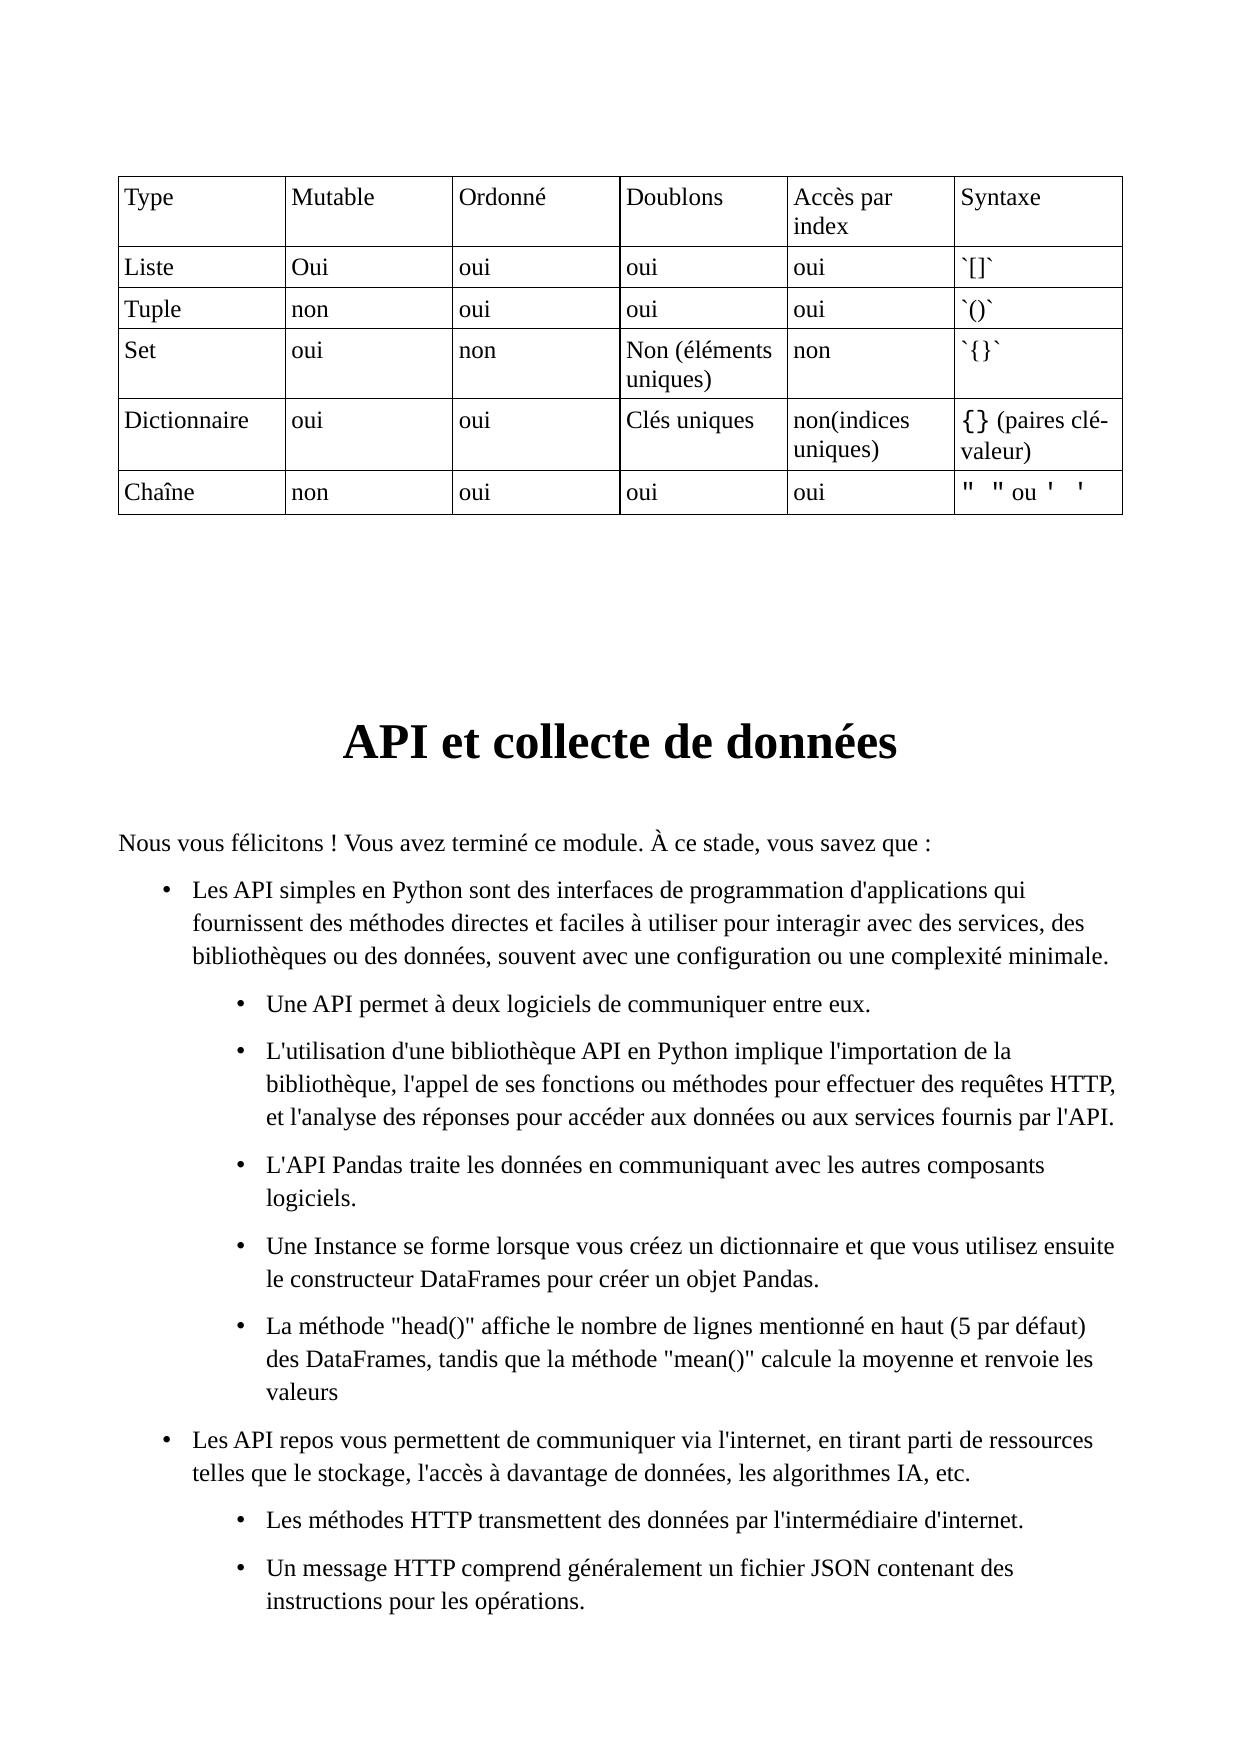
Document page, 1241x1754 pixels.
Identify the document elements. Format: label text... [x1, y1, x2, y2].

table_cell oui [453, 247, 619, 287]
list L'API Pandas traite les données en communiquant avec les autres composants logiciels. [236, 1150, 1122, 1212]
table_cell Non (éléments uniques) [621, 329, 787, 398]
list Les méthodes HTTP transmettent des données par l'intermédiaire d'internet. [236, 1506, 1122, 1534]
table_cell oui [788, 288, 954, 328]
list La méthode "head()" affiche le nombre de lignes mentionné en haut (5 par défaut) des DataFrames, tandis que la méthode "mean()" calcule la moyenne et renvoie les valeurs [236, 1311, 1122, 1406]
list Les API simples en Python sont des interfaces de programmation d'applications qui fournissent des méthodes directes et faciles à utiliser pour interagir avec des services, des bibliothèques ou des données, souvent avec une configuration ou une complexité minimale. [162, 875, 1122, 970]
table_cell Oui [286, 247, 452, 287]
table_cell `[]` [955, 247, 1122, 287]
table_cell non(indices uniques) [788, 399, 954, 470]
table_cell Set [119, 329, 285, 398]
table_cell Clés uniques [621, 399, 787, 470]
table_cell " " ou ' ' [955, 471, 1122, 513]
list Un message HTTP comprend généralement un fichier JSON contenant des instructions pour les opérations. [236, 1553, 1122, 1615]
table_header Ordonné [453, 177, 619, 246]
table_cell oui [788, 247, 954, 287]
table_cell oui [286, 399, 452, 470]
table_cell oui [453, 288, 619, 328]
table_cell oui [453, 471, 619, 513]
table_cell Dictionnaire [119, 399, 285, 470]
table_cell Tuple [119, 288, 285, 328]
table_cell oui [621, 247, 787, 287]
table_cell non [286, 288, 452, 328]
table_header Syntaxe [955, 177, 1122, 246]
list Une API permet à deux logiciels de communiquer entre eux. [236, 989, 1122, 1018]
table_cell Chaîne [119, 471, 285, 513]
table_cell `()` [955, 288, 1122, 328]
table_header Doublons [621, 177, 787, 246]
table_cell oui [788, 471, 954, 513]
table_header Accès par index [788, 177, 954, 246]
table_cell oui [621, 471, 787, 513]
table_header Type [119, 177, 285, 246]
text Nous vous félicitons ! Vous avez terminé ce module. À ce stade, vous savez que : [118, 828, 1122, 856]
list Une Instance se forme lorsque vous créez un dictionnaire et que vous utilisez ensuite le constructeur DataFrames pour créer un objet Pandas. [236, 1231, 1122, 1292]
table_cell oui [453, 399, 619, 470]
table_cell oui [286, 329, 452, 398]
list Les API repos vous permettent de communiquer via l'internet, en tirant parti de ressources telles que le stockage, l'accès à davantage de données, les algorithmes IA, etc. [162, 1425, 1122, 1487]
table_cell oui [621, 288, 787, 328]
table_cell non [788, 329, 954, 398]
table_cell non [286, 471, 452, 513]
table_cell Liste [119, 247, 285, 287]
table_cell {} (paires clé-valeur) [955, 399, 1122, 470]
table_cell non [453, 329, 619, 398]
subtitle API et collecte de données [118, 712, 1122, 769]
list L'utilisation d'une bibliothèque API en Python implique l'importation de la bibliothèque, l'appel de ses fonctions ou méthodes pour effectuer des requêtes HTTP, et l'analyse des réponses pour accéder aux données ou aux services fournis par l'API. [236, 1036, 1122, 1131]
table_cell `{}` [955, 329, 1122, 398]
table_header Mutable [286, 177, 452, 246]
